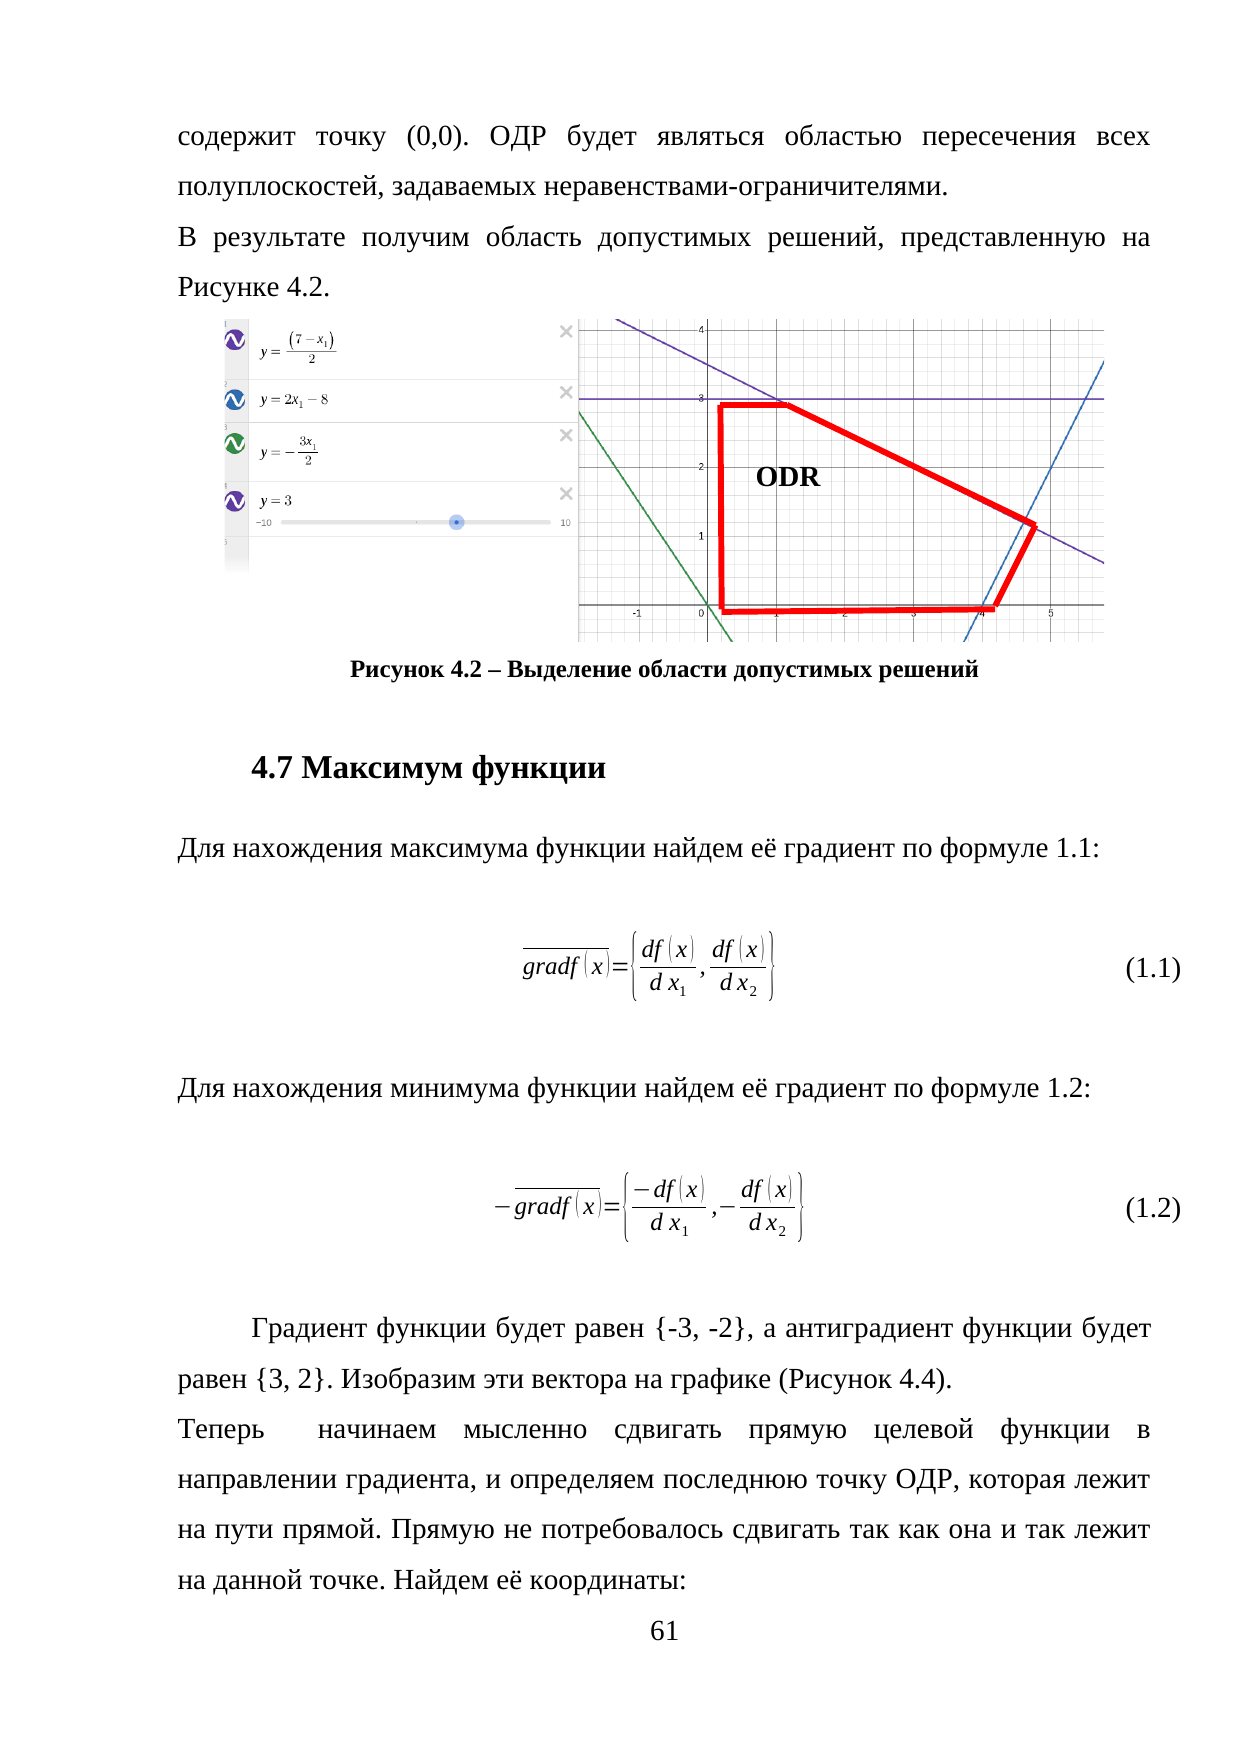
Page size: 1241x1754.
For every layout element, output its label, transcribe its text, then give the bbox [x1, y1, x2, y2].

text (1.1) [177, 931, 1152, 1003]
subtitle 4.7 Максимум функции [177, 747, 1152, 786]
text Градиент функции будет равен {-3, -2}, а антиградиент функции будет равен {3, 2}. Изобразим эти вектора на графике (Рисунок 4.4). [177, 1310, 1152, 1394]
text (1.2) [177, 1171, 1152, 1243]
text Рисунок 4.2 – Выделение области допустимых решений [177, 365, 1152, 683]
text В результате получим область допустимых решений, представленную на Рисунке 4.2. [177, 219, 1152, 303]
text Теперь начинаем мысленно сдвигать прямую целевой функции в направлении градиента, и определяем последнюю точку ОДР, которая лежит на пути прямой. Прямую не потребовалось сдвигать так как она и так лежит на данной точке. Найдем её координаты: [177, 1411, 1152, 1596]
text Для нахождения максимума функции найдем её градиент по формуле 1.1: [177, 830, 1152, 863]
picture [224, 319, 1105, 642]
text содержит точку (0,0). ОДР будет являться областью пересечения всех полуплоскостей, задаваемых неравенствами-ограничителями. [177, 118, 1152, 202]
text Для нахождения минимума функции найдем её градиент по формуле 1.2: [177, 1070, 1152, 1104]
